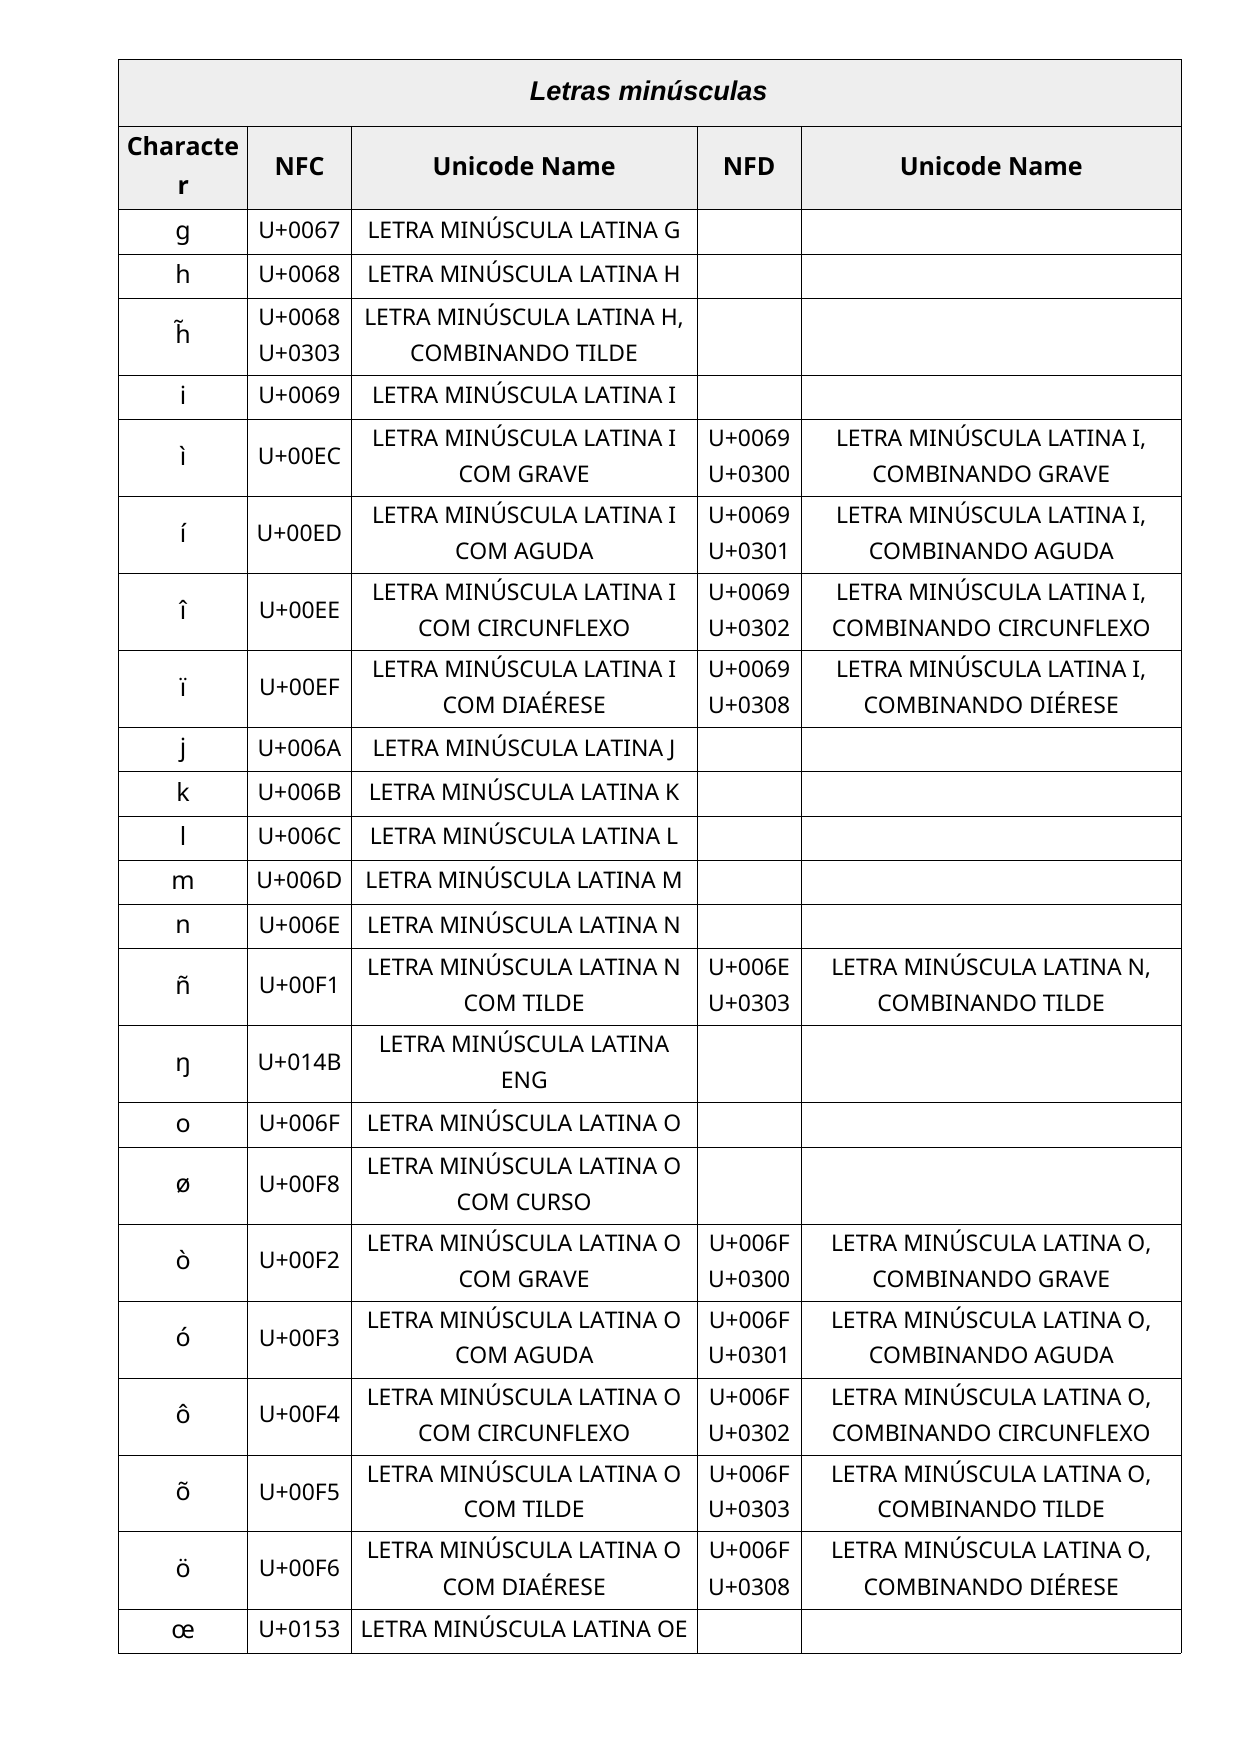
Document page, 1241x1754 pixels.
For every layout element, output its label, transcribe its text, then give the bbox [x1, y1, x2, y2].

table_cell LETRA MINÚSCULA LATINA ENG [352, 1026, 697, 1102]
table_cell [802, 861, 1181, 904]
table_cell U+006F U+0301 [698, 1302, 801, 1377]
table_cell U+00F2 [248, 1225, 351, 1301]
table_cell [802, 299, 1181, 375]
table_cell ŋ [119, 1026, 247, 1102]
table_cell LETRA MINÚSCULA LATINA L [352, 817, 697, 860]
table_cell LETRA MINÚSCULA LATINA G [352, 210, 697, 253]
table_cell [802, 1610, 1181, 1653]
table_cell n [119, 905, 247, 948]
table_cell NFD [698, 127, 801, 209]
table_cell h [119, 255, 247, 298]
table_cell U+006F U+0302 [698, 1379, 801, 1454]
table_cell LETRA MINÚSCULA LATINA I COM DIAÉRESE [352, 651, 697, 727]
table_cell [802, 1026, 1181, 1102]
table_cell [698, 299, 801, 375]
table_cell U+0068 [248, 255, 351, 298]
table_cell i [119, 376, 247, 419]
table_cell U+00F3 [248, 1302, 351, 1377]
table_cell U+0069 U+0300 [698, 420, 801, 496]
table_cell k [119, 772, 247, 816]
table_cell LETRA MINÚSCULA LATINA I, COMBINANDO AGUDA [802, 497, 1181, 573]
table_cell Character [119, 127, 247, 209]
table_cell Unicode Name [352, 127, 697, 209]
table_cell U+00F8 [248, 1148, 351, 1223]
table_cell U+006F U+0308 [698, 1532, 801, 1608]
table_cell LETRA MINÚSCULA LATINA O, COMBINANDO DIÉRESE [802, 1532, 1181, 1608]
table_cell LETRA MINÚSCULA LATINA N COM TILDE [352, 949, 697, 1025]
table_cell ì [119, 420, 247, 496]
table_cell LETRA MINÚSCULA LATINA O, COMBINANDO CIRCUNFLEXO [802, 1379, 1181, 1454]
table_cell U+006A [248, 728, 351, 771]
table_cell õ [119, 1456, 247, 1531]
table_cell U+00EC [248, 420, 351, 496]
table_cell NFC [248, 127, 351, 209]
table_cell LETRA MINÚSCULA LATINA M [352, 861, 697, 904]
table_cell U+006F U+0303 [698, 1456, 801, 1531]
table_cell m [119, 861, 247, 904]
table_cell [698, 255, 801, 298]
table_cell LETRA MINÚSCULA LATINA I, COMBINANDO GRAVE [802, 420, 1181, 496]
table_cell [698, 376, 801, 419]
table_header Letras minúsculas [119, 60, 1181, 126]
table_cell U+00EE [248, 574, 351, 650]
table_cell l [119, 817, 247, 860]
table_cell LETRA MINÚSCULA LATINA O COM DIAÉRESE [352, 1532, 697, 1608]
table_cell LETRA MINÚSCULA LATINA O COM GRAVE [352, 1225, 697, 1301]
table_cell [698, 210, 801, 253]
table_cell LETRA MINÚSCULA LATINA I, COMBINANDO DIÉRESE [802, 651, 1181, 727]
table_cell LETRA MINÚSCULA LATINA K [352, 772, 697, 816]
table_cell [698, 1610, 801, 1653]
table_cell U+006E U+0303 [698, 949, 801, 1025]
table_cell LETRA MINÚSCULA LATINA O, COMBINANDO TILDE [802, 1456, 1181, 1531]
table_cell ø [119, 1148, 247, 1223]
table_cell [698, 1148, 801, 1223]
table_cell g [119, 210, 247, 253]
table_cell ï [119, 651, 247, 727]
table_cell U+006F [248, 1103, 351, 1147]
table_cell [802, 728, 1181, 771]
table_cell U+006E [248, 905, 351, 948]
table_cell U+0067 [248, 210, 351, 253]
table_cell ò [119, 1225, 247, 1301]
table_cell [802, 905, 1181, 948]
table_cell [698, 1026, 801, 1102]
table_cell U+0069 U+0301 [698, 497, 801, 573]
table_cell ô [119, 1379, 247, 1454]
table_cell [802, 1148, 1181, 1223]
table_cell LETRA MINÚSCULA LATINA N, COMBINANDO TILDE [802, 949, 1181, 1025]
table_cell U+00ED [248, 497, 351, 573]
table_cell ö [119, 1532, 247, 1608]
table_cell U+00F6 [248, 1532, 351, 1608]
table_cell [802, 1103, 1181, 1147]
table_cell U+00F5 [248, 1456, 351, 1531]
table_cell LETRA MINÚSCULA LATINA J [352, 728, 697, 771]
table_cell j [119, 728, 247, 771]
table_cell LETRA MINÚSCULA LATINA I COM AGUDA [352, 497, 697, 573]
table_cell LETRA MINÚSCULA LATINA I COM GRAVE [352, 420, 697, 496]
table_cell í [119, 497, 247, 573]
table_cell LETRA MINÚSCULA LATINA O, COMBINANDO AGUDA [802, 1302, 1181, 1377]
table_cell U+006D [248, 861, 351, 904]
table_cell U+0069 U+0308 [698, 651, 801, 727]
table_cell U+006B [248, 772, 351, 816]
table_cell U+0153 [248, 1610, 351, 1653]
table_cell U+006C [248, 817, 351, 860]
table_cell [698, 728, 801, 771]
table_cell ñ [119, 949, 247, 1025]
table_cell U+006F U+0300 [698, 1225, 801, 1301]
table_cell [698, 861, 801, 904]
table_cell LETRA MINÚSCULA LATINA I [352, 376, 697, 419]
table_cell LETRA MINÚSCULA LATINA I COM CIRCUNFLEXO [352, 574, 697, 650]
table_cell LETRA MINÚSCULA LATINA I, COMBINANDO CIRCUNFLEXO [802, 574, 1181, 650]
table_cell LETRA MINÚSCULA LATINA O COM TILDE [352, 1456, 697, 1531]
table_cell LETRA MINÚSCULA LATINA O COM AGUDA [352, 1302, 697, 1377]
table_cell U+00F4 [248, 1379, 351, 1454]
table_cell [698, 1103, 801, 1147]
table_cell [698, 817, 801, 860]
table_cell LETRA MINÚSCULA LATINA H, COMBINANDO TILDE [352, 299, 697, 375]
table_cell [802, 210, 1181, 253]
table_cell o [119, 1103, 247, 1147]
table_cell LETRA MINÚSCULA LATINA O COM CIRCUNFLEXO [352, 1379, 697, 1454]
table_cell U+00F1 [248, 949, 351, 1025]
table_cell LETRA MINÚSCULA LATINA OE [352, 1610, 697, 1653]
table_cell [802, 817, 1181, 860]
table_cell [802, 376, 1181, 419]
table_cell Unicode Name [802, 127, 1181, 209]
table_cell [802, 255, 1181, 298]
table_cell LETRA MINÚSCULA LATINA H [352, 255, 697, 298]
table_cell U+00EF [248, 651, 351, 727]
table_cell [698, 772, 801, 816]
table_cell [698, 905, 801, 948]
table_cell œ [119, 1610, 247, 1653]
table_cell î [119, 574, 247, 650]
table_cell ó [119, 1302, 247, 1377]
table_cell U+0068 U+0303 [248, 299, 351, 375]
table_cell LETRA MINÚSCULA LATINA O [352, 1103, 697, 1147]
table_cell U+014B [248, 1026, 351, 1102]
table_cell h̃ [119, 299, 247, 375]
table_cell [802, 772, 1181, 816]
table_cell LETRA MINÚSCULA LATINA O, COMBINANDO GRAVE [802, 1225, 1181, 1301]
table_cell LETRA MINÚSCULA LATINA O COM CURSO [352, 1148, 697, 1223]
table_cell U+0069 [248, 376, 351, 419]
table_cell U+0069 U+0302 [698, 574, 801, 650]
table_cell LETRA MINÚSCULA LATINA N [352, 905, 697, 948]
